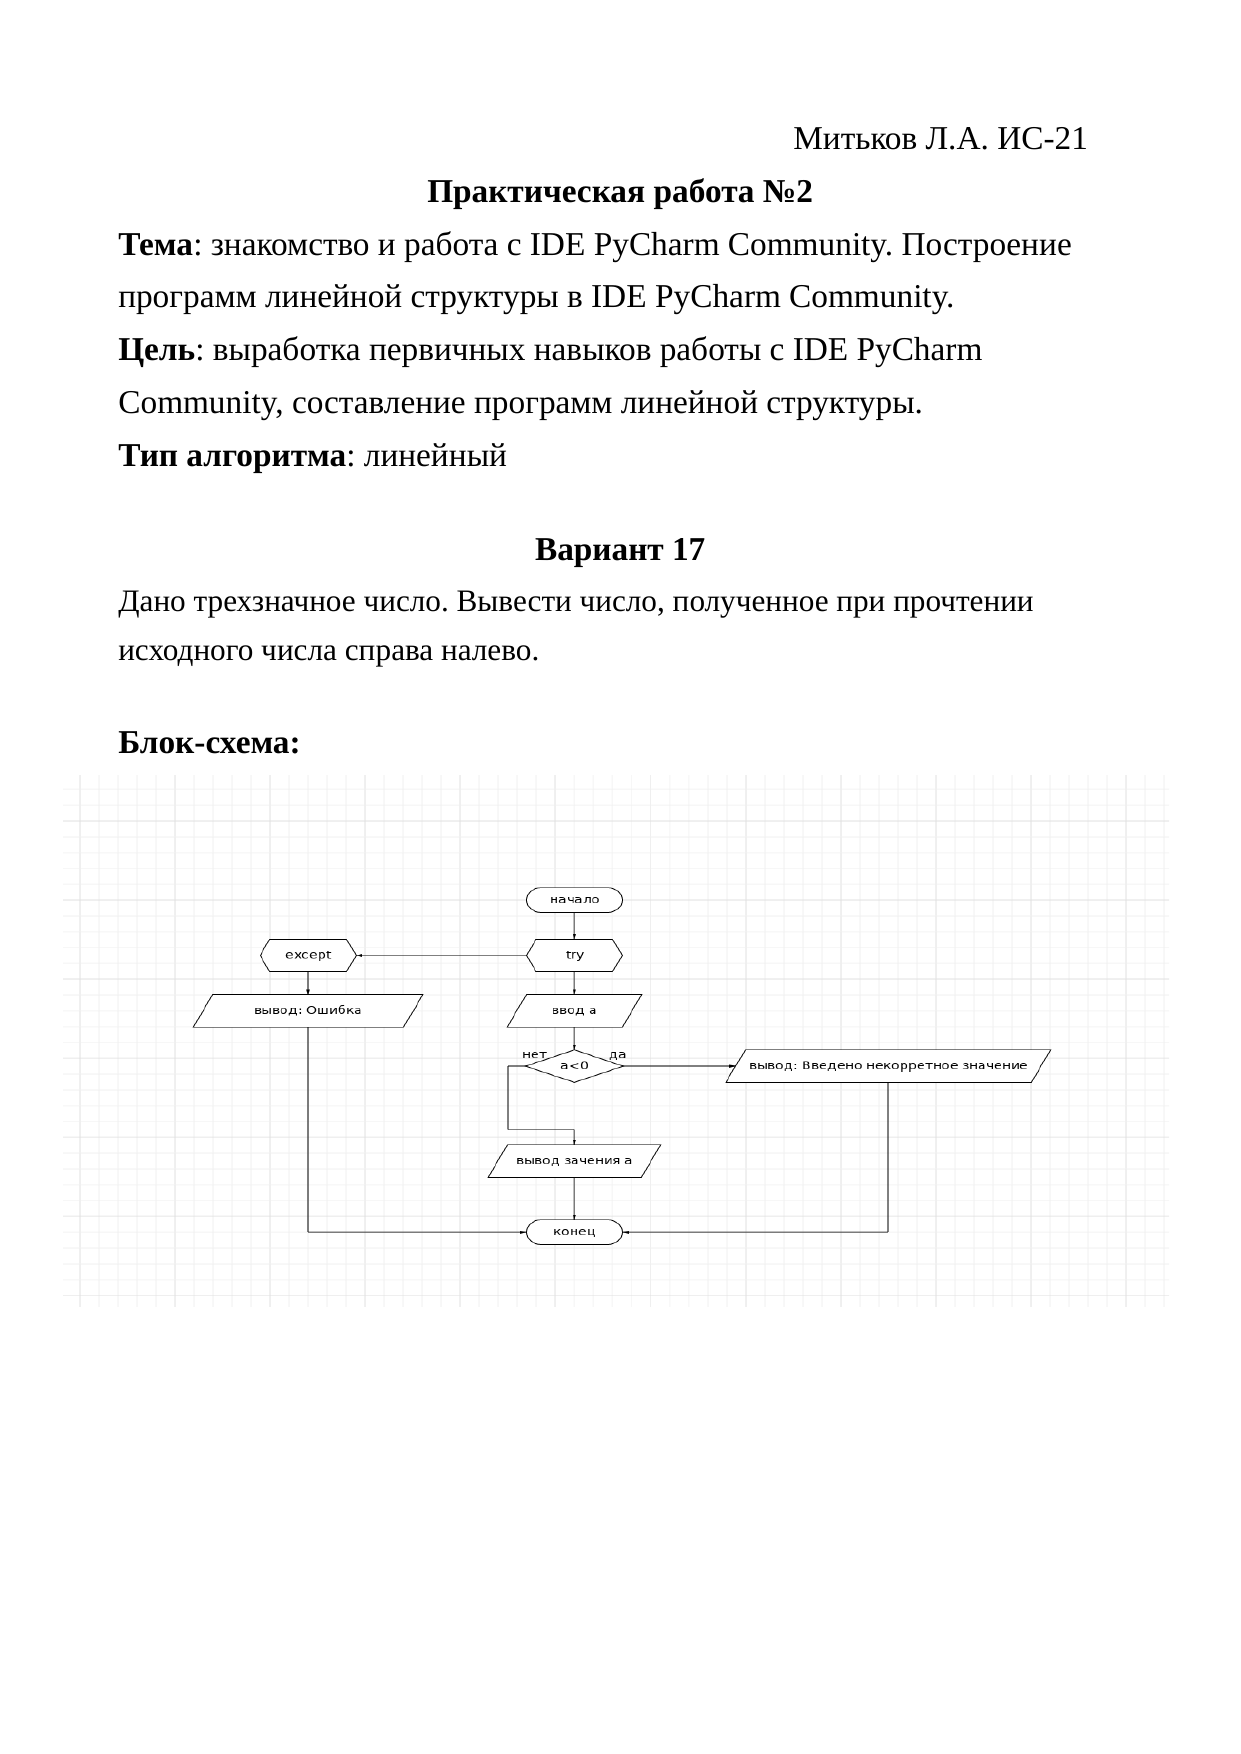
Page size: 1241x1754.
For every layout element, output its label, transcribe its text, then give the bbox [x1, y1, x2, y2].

text Вариант 17 [118, 529, 1122, 567]
text Цель: выработка первичных навыков работы с IDE PyCharm Community, составление программ линейной структуры. [118, 329, 1122, 421]
text Практическая работа №2 [118, 171, 1122, 209]
text Тип алгоритма: линейный [118, 435, 1122, 473]
text Блок-схема: [118, 722, 1122, 761]
picture [63, 775, 1170, 1307]
text исходного числа справа налево. [118, 631, 1122, 667]
text Митьков Л.А. ИС-21 [793, 118, 1122, 156]
text Тема: знакомство и работа с IDE PyCharm Community. Построение программ линейной структуры в IDE PyCharm Community. [118, 224, 1122, 315]
text Дано трехзначное число. Вывести число, полученное при прочтении [118, 582, 1122, 618]
